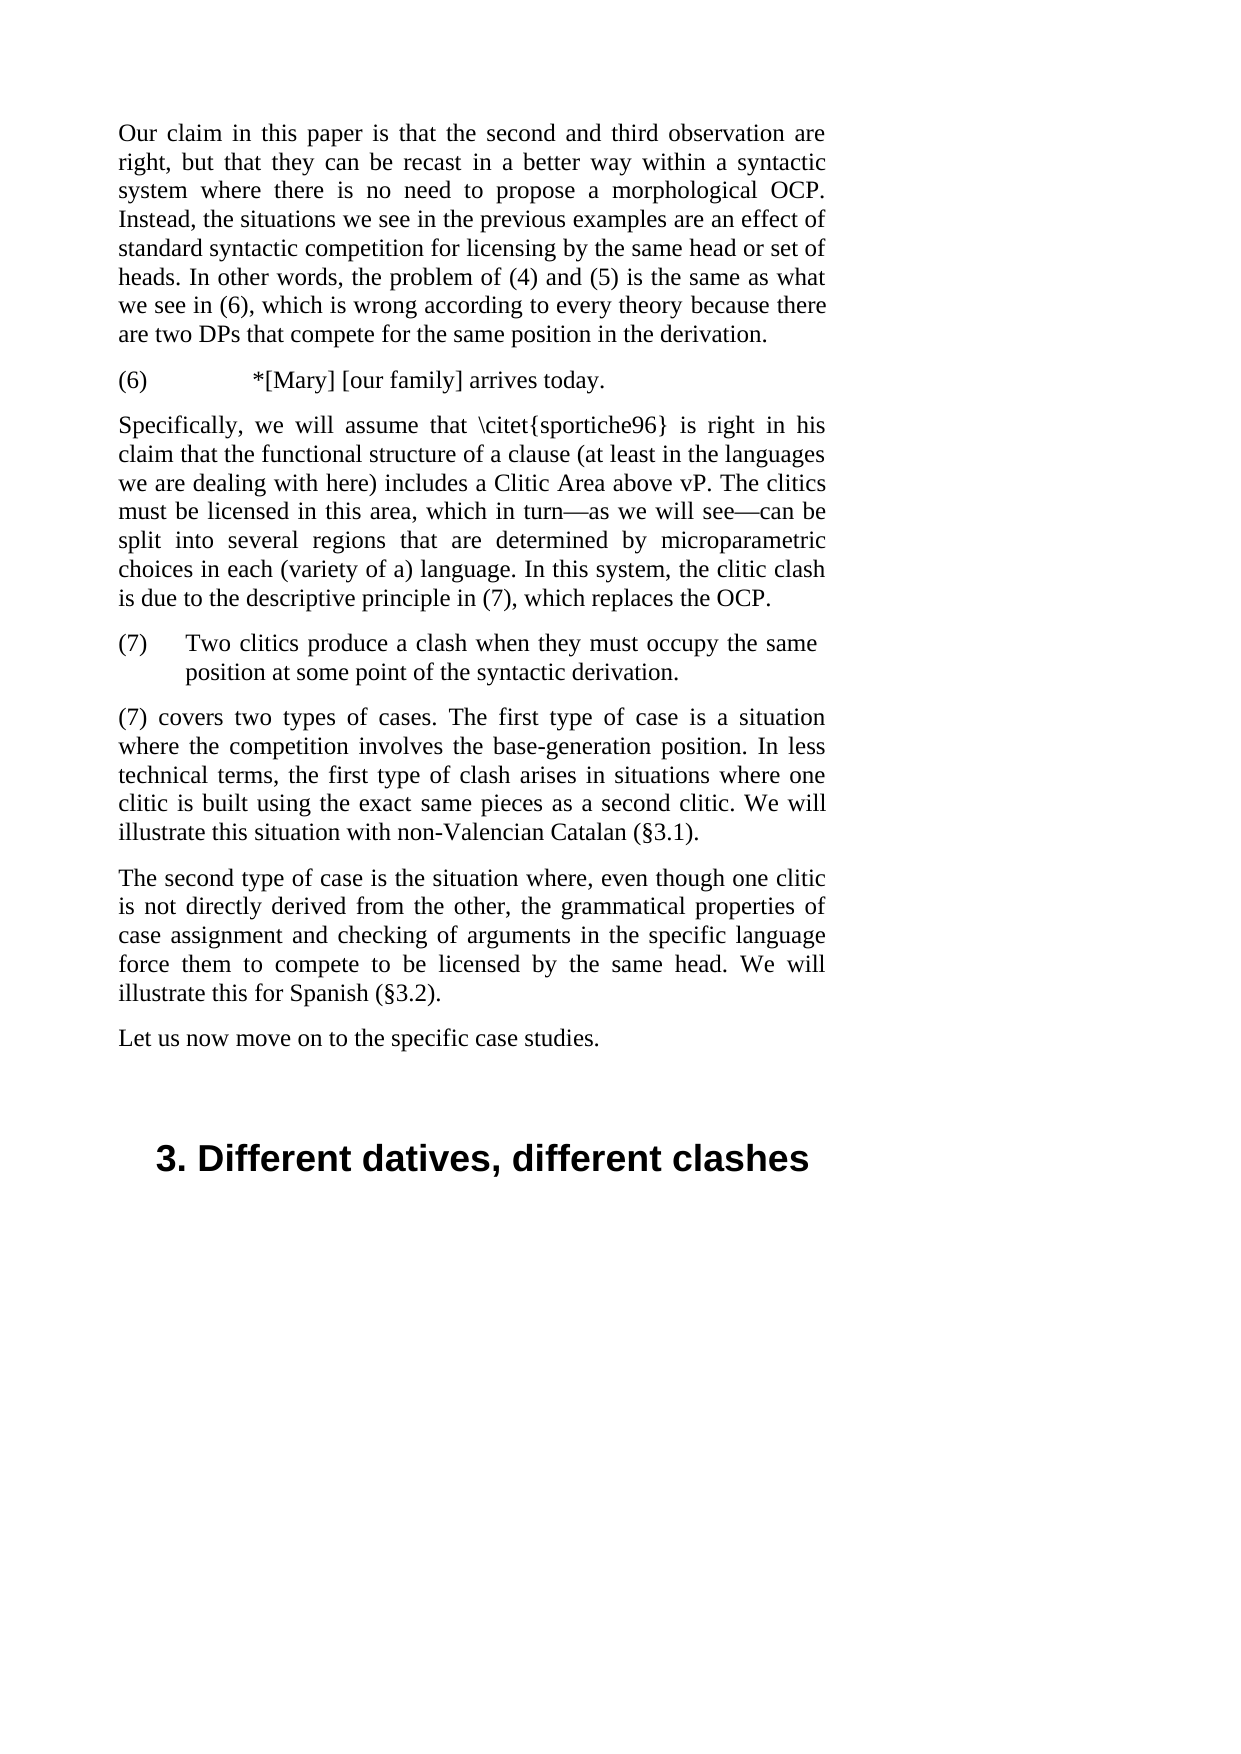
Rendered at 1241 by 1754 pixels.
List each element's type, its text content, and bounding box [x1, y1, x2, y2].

text 3. Different datives, different clashes [156, 1137, 827, 1180]
text Our claim in this paper is that the second and third observation are right, but that they can be recast in a better way within a syntactic system where there is no need to propose a morphological OCP. Instead, the situations we see in the previous examples are an effect of standard syntactic competition for licensing by the same head or set of heads. In other words, the problem of (4) and (5) is the same as what we see in (6), which is wrong according to every theory because there are two DPs that compete for the same position in the derivation. [118, 118, 827, 348]
text (7) covers two types of cases. The first type of case is a situation where the competition involves the base-generation position. In less technical terms, the first type of clash arises in situations where one clitic is built using the exact same pieces as a second clitic. We will illustrate this situation with non-Valencian Catalan (§3.1). [118, 702, 827, 846]
text (7) Two clitics produce a clash when they must occupy the same position at some point of the syntactic derivation. [118, 628, 827, 686]
text Let us now move on to the specific case studies. [118, 1023, 827, 1052]
text The second type of case is the situation where, even though one clitic is not directly derived from the other, the grammatical properties of case assignment and checking of arguments in the specific language force them to compete to be licensed by the same head. We will illustrate this for Spanish (§3.2). [118, 863, 827, 1006]
text (6) *[Mary] [our family] arrives today. [118, 365, 827, 393]
text Specifically, we will assume that \citet{sportiche96} is right in his claim that the functional structure of a clause (at least in the languages we are dealing with here) includes a Clitic Area above vP. The clitics must be licensed in this area, which in turn—as we will see—can be split into several regions that are determined by microparametric choices in each (variety of a) language. In this system, the clitic clash is due to the descriptive principle in (7), which replaces the OCP. [118, 410, 827, 611]
